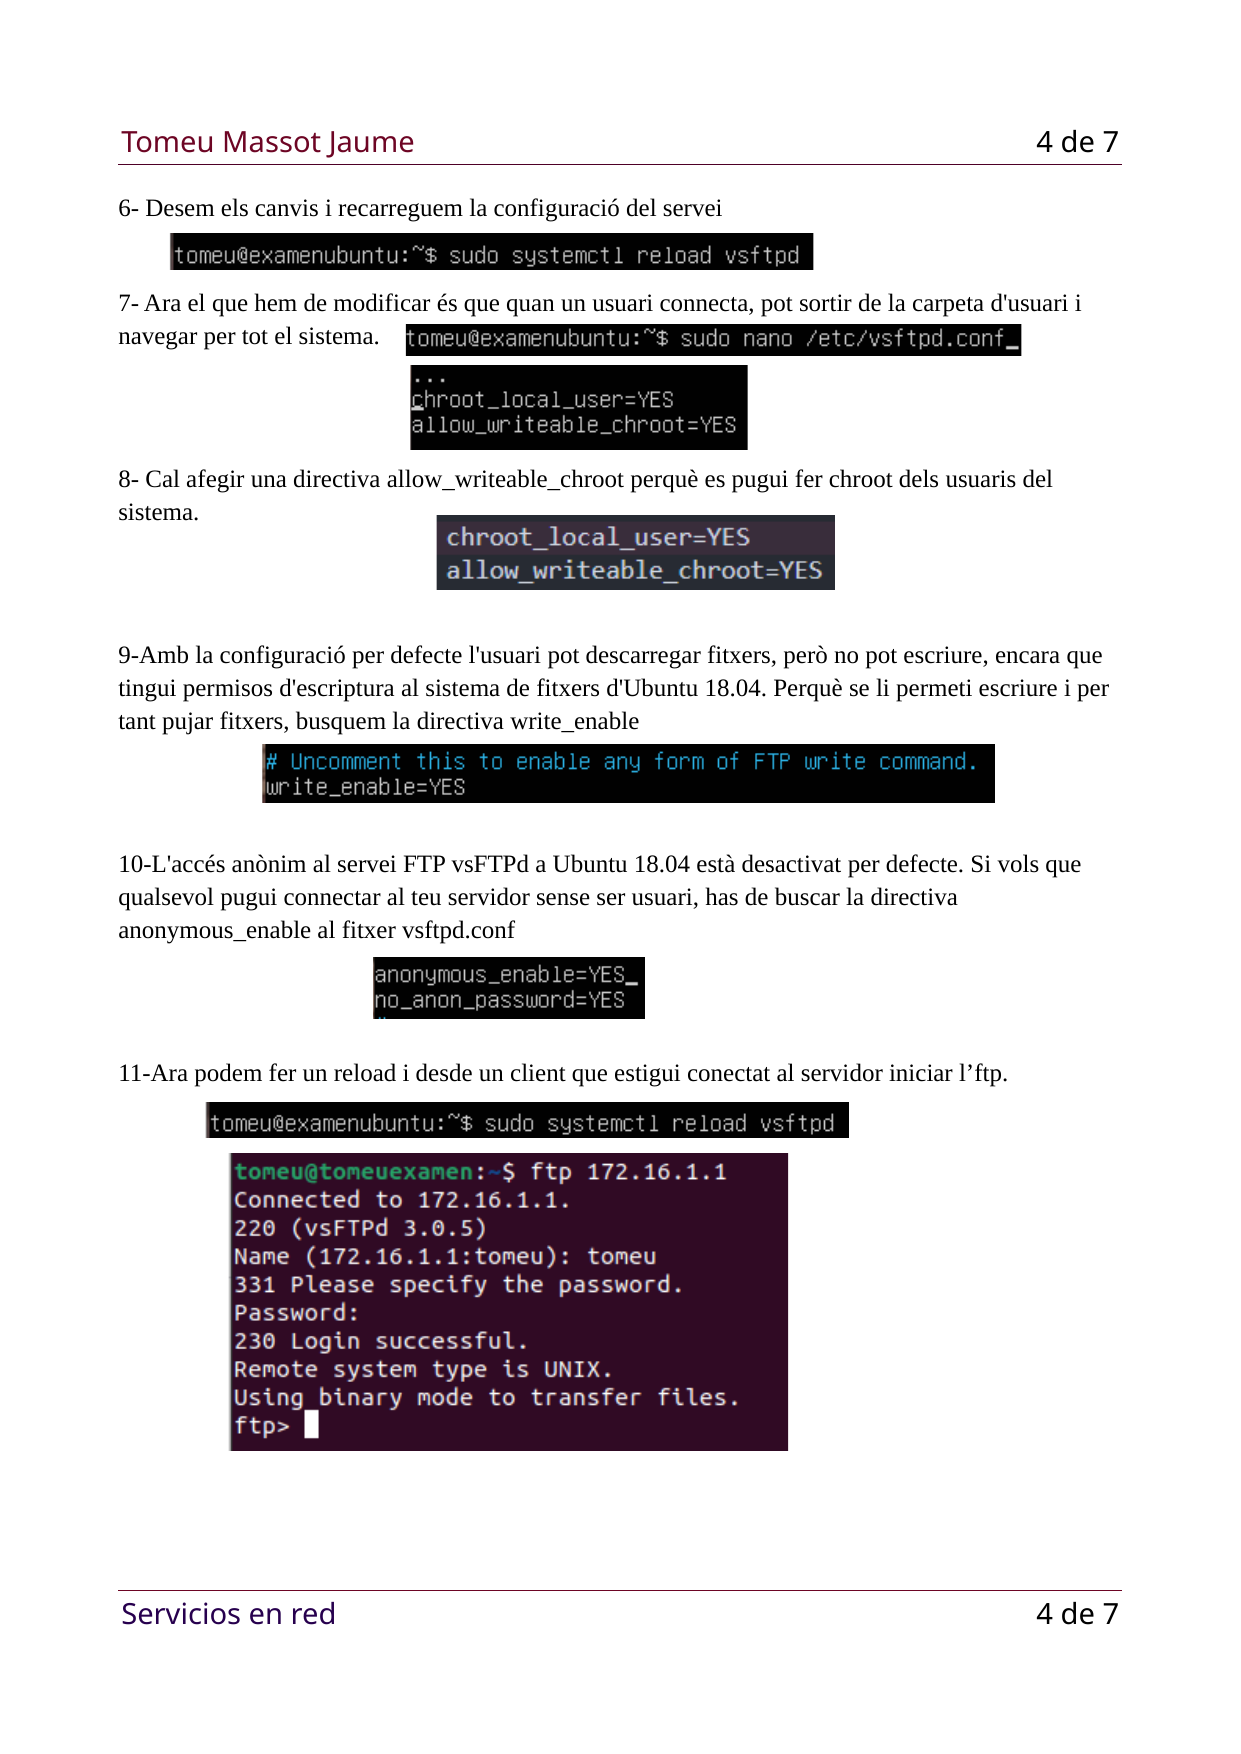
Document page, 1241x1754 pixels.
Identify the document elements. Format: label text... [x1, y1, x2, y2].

picture [262, 744, 995, 803]
text 6- Desem els canvis i recarreguem la configuració del servei [118, 193, 1122, 222]
picture [169, 233, 814, 270]
picture [436, 515, 835, 590]
text 8- Cal afegir una directiva allow_writeable_chroot perquè es pugui fer chroot dels usuaris del sistema. [118, 464, 1122, 526]
picture [373, 957, 645, 1019]
text 7- Ara el que hem de modificar és que quan un usuari connecta, pot sortir de la carpeta d'usuari i navegar per tot el sistema. [118, 288, 1122, 350]
text 11-Ara podem fer un reload i desde un client que estigui conectat al servidor iniciar l’ftp. [118, 1058, 1122, 1087]
text 9-Amb la configuració per defecte l'usuari pot descarregar fitxers, però no pot escriure, encara que tingui permisos d'escriptura al sistema de fitxers d'Ubuntu 18.04. Perquè se li permeti escriure i per tant pujar fitxers, busquem la directiva write_enable [118, 640, 1122, 735]
picture [205, 1102, 849, 1138]
picture [228, 1153, 789, 1451]
text 10-L'accés anònim al servei FTP vsFTPd a Ubuntu 18.04 està desactivat per defecte. Si vols que qualsevol pugui connectar al teu servidor sense ser usuari, has de buscar la directiva anonymous_enable al fitxer vsftpd.conf [118, 849, 1122, 944]
picture [405, 324, 1022, 356]
picture [410, 365, 748, 450]
